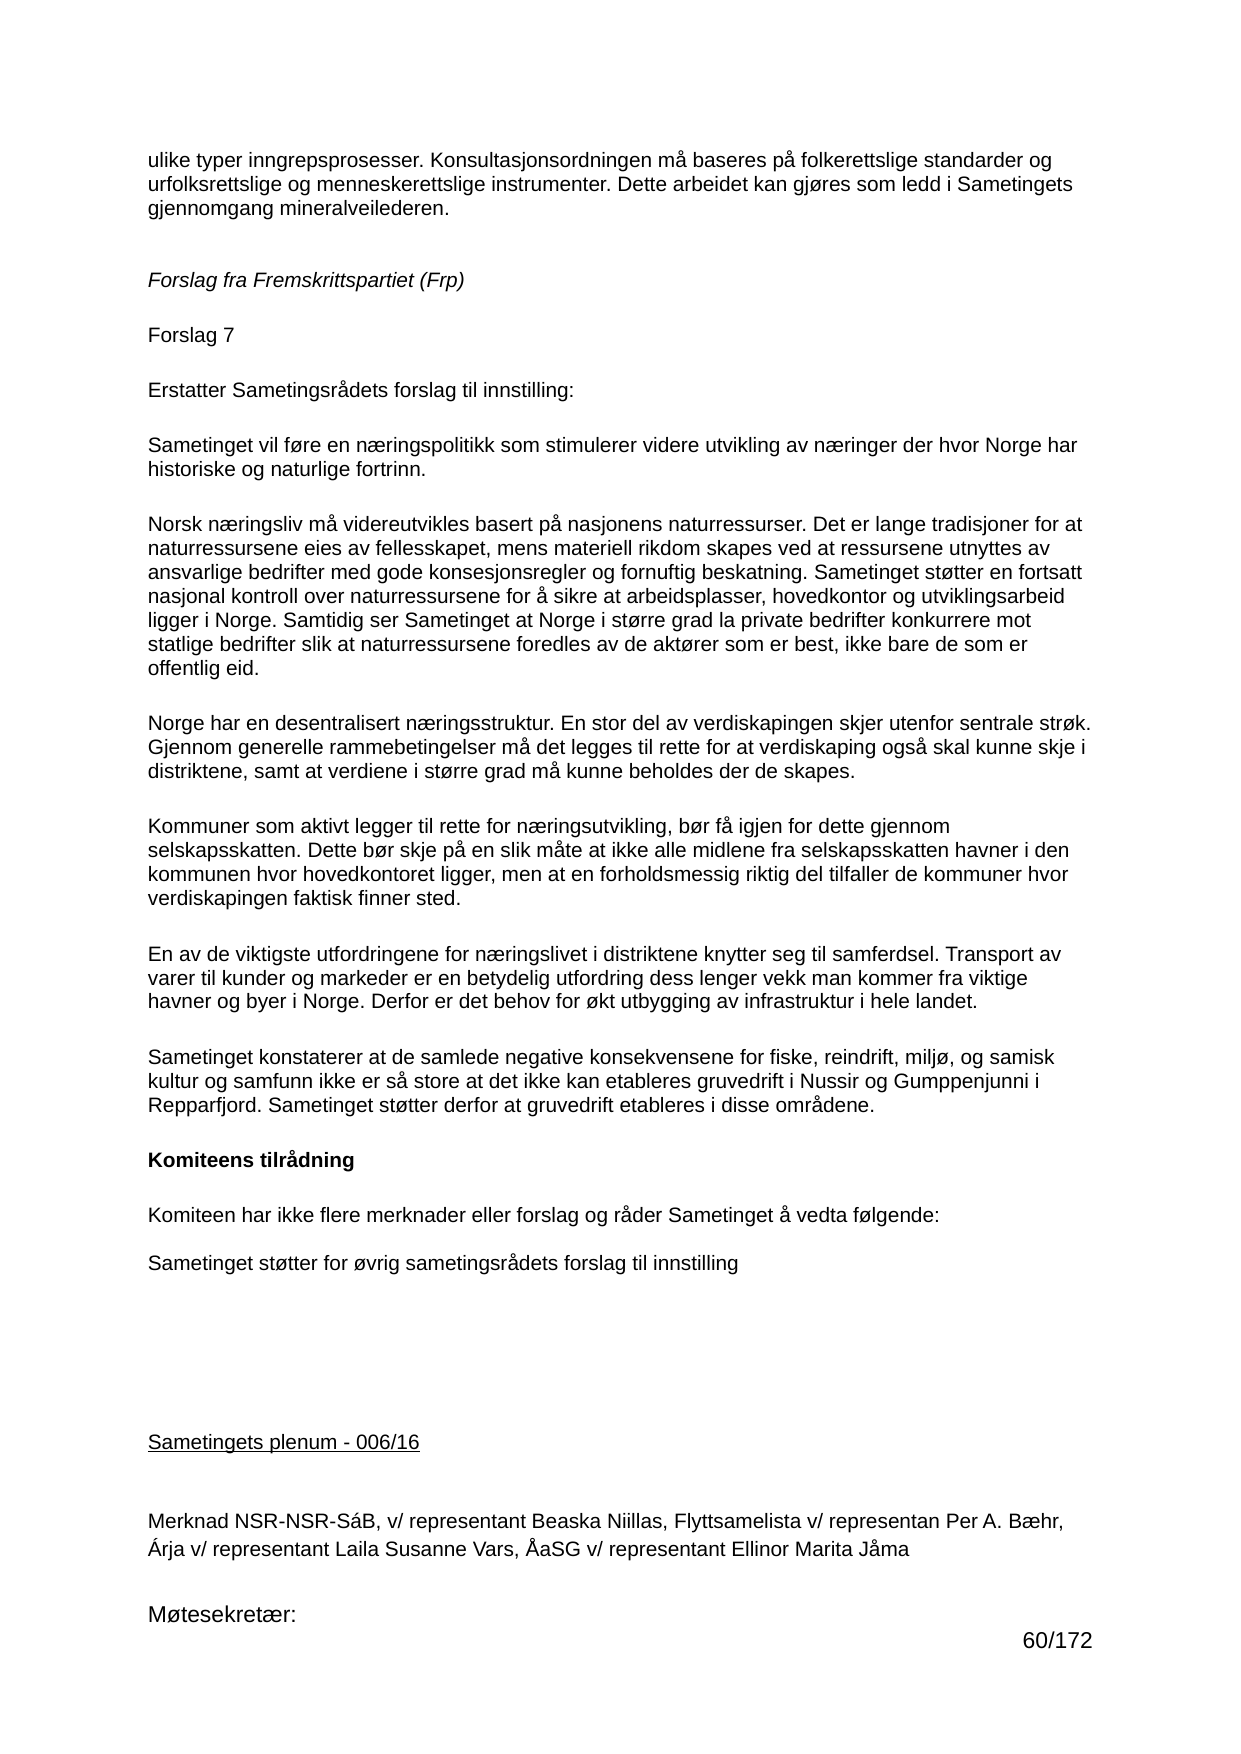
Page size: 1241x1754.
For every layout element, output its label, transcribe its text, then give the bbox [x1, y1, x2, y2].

table_header ulike typer inngrepsprosesser. Konsultasjonsordningen må baseres på folkerettslige standarder og urfolksrettslige og menneskerettslige instrumenter. Dette arbeidet kan gjøres som ledd i Sametingets gjennomgang mineralveilederen. Forslag fra Fremskrittspartiet (Frp) Forslag 7 Erstatter Sametingsrådets forslag til innstilling: Sametinget vil føre en næringspolitikk som stimulerer videre utvikling av næringer der hvor Norge har historiske og naturlige fortrinn. Norsk næringsliv må videreutvikles basert på nasjonens naturressurser. Det er lange tradisjoner for at naturressursene eies av fellesskapet, mens materiell rikdom skapes ved at ressursene utnyttes av ansvarlige bedrifter med gode konsesjonsregler og fornuftig beskatning. Sametinget støtter en fortsatt nasjonal kontroll over naturressursene for å sikre at arbeidsplasser, hovedkontor og utviklingsarbeid ligger i Norge. Samtidig ser Sametinget at Norge i større grad la private bedrifter konkurrere mot statlige bedrifter slik at naturressursene foredles av de aktører som er best, ikke bare de som er offentlig eid. Norge har en desentralisert næringsstruktur. En stor del av verdiskapingen skjer utenfor sentrale strøk. Gjennom generelle rammebetingelser må det legges til rette for at verdiskaping også skal kunne skje i distriktene, samt at verdiene i større grad må kunne beholdes der de skapes. Kommuner som aktivt legger til rette for næringsutvikling, bør få igjen for dette gjennom selskapsskatten. Dette bør skje på en slik måte at ikke alle midlene fra selskapsskatten havner i den kommunen hvor hovedkontoret ligger, men at en forholdsmessig riktig del tilfaller de kommuner hvor verdiskapingen faktisk finner sted. En av de viktigste utfordringene for næringslivet i distriktene knytter seg til samferdsel. Transport av varer til kunder og markeder er en betydelig utfordring dess lenger vekk man kommer fra viktige havner og byer i Norge. Derfor er det behov for økt utbygging av infrastruktur i hele landet. Sametinget konstaterer at de samlede negative konsekvensene for fiske, reindrift, miljø, og samisk kultur og samfunn ikke er så store at det ikke kan etableres gruvedrift i Nussir og Gumppenjunni i Repparfjord. Sametinget støtter derfor at gruvedrift etableres i disse områdene. Komiteens tilrådning Komiteen har ikke flere merknader eller forslag og råder Sametinget å vedta følgende: Sametinget støtter for øvrig sametingsrådets forslag til innstilling [136, 148, 1104, 1306]
text Sametingets plenum - 006/16 [148, 1430, 1093, 1484]
text Merknad NSR-NSR-SáB, v/ representant Beaska Niillas, Flyttsamelista v/ representan Per A. Bæhr, Árja v/ representant Laila Susanne Vars, ÅaSG v/ representant Ellinor Marita Jåma [148, 1509, 1093, 1560]
